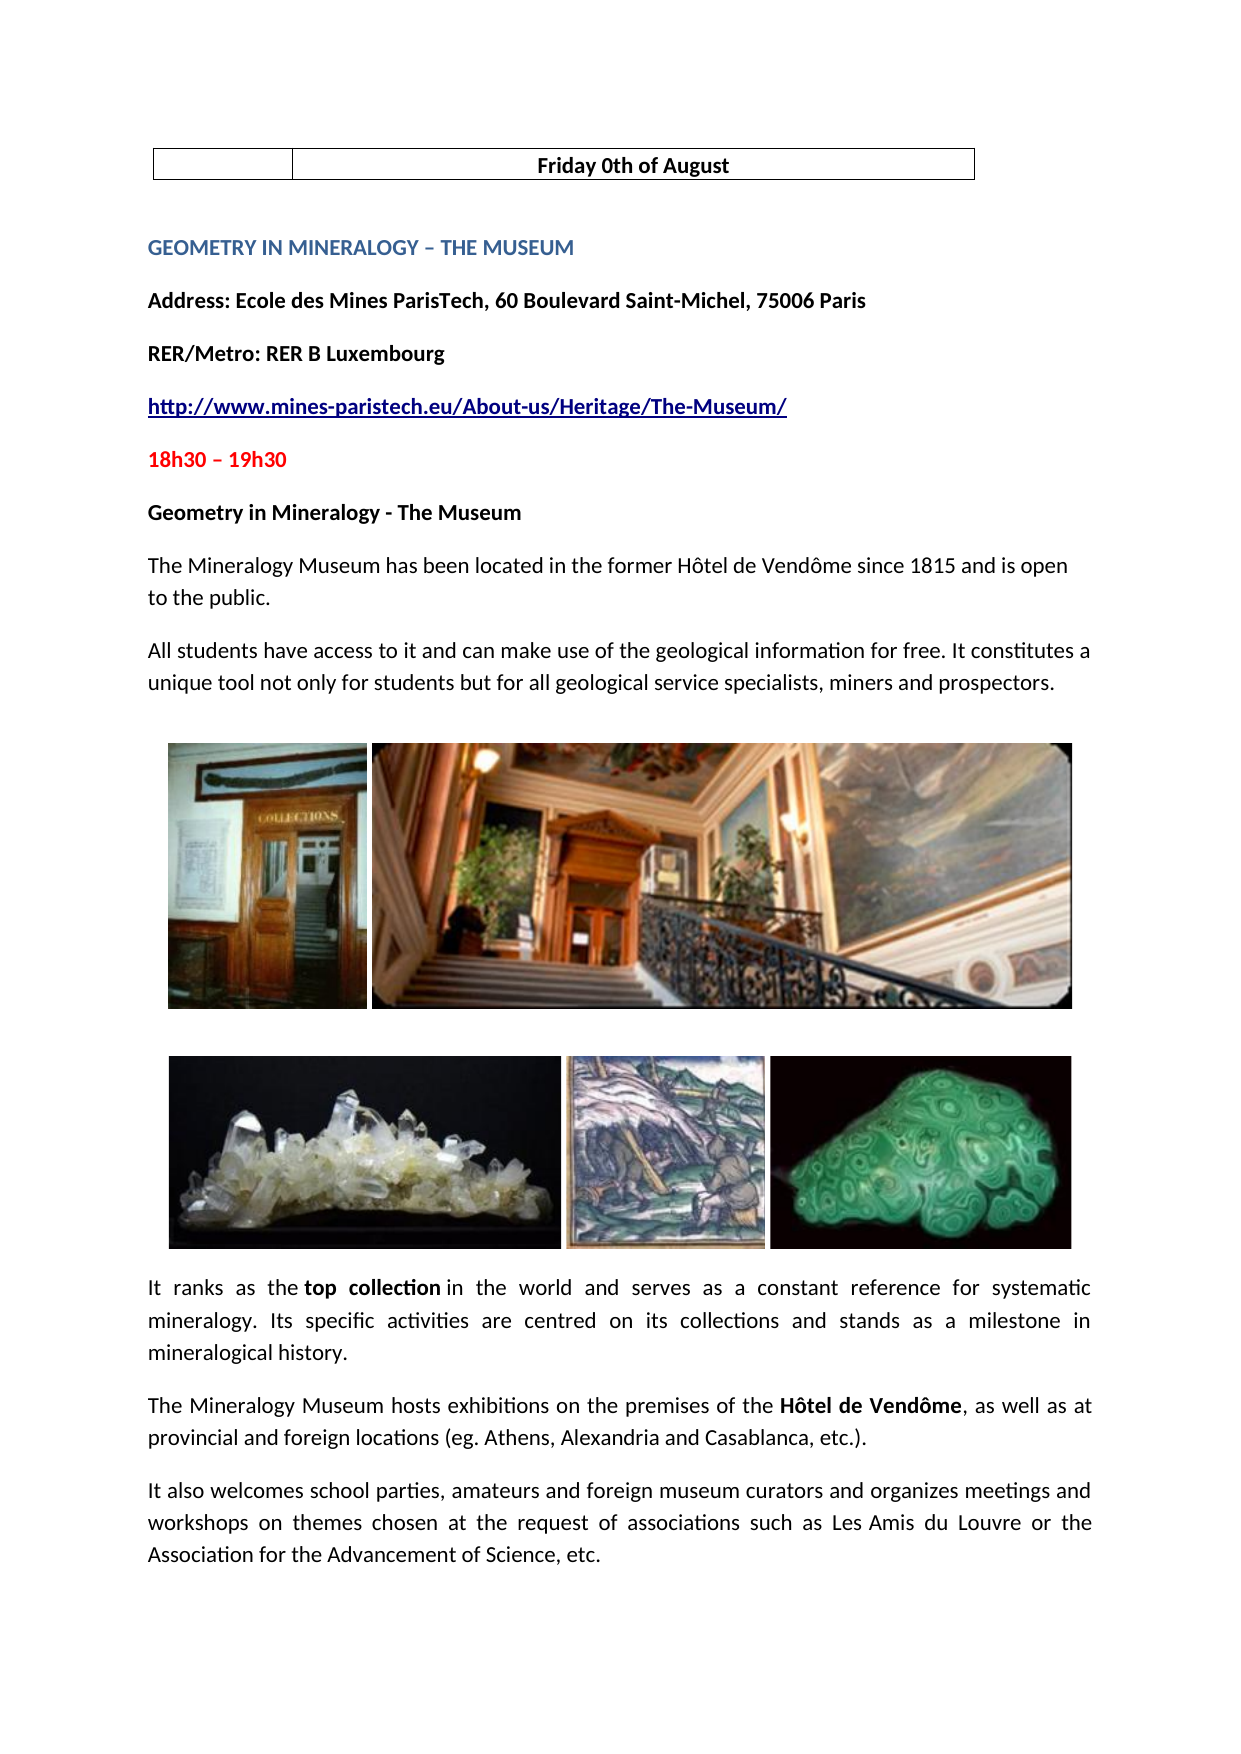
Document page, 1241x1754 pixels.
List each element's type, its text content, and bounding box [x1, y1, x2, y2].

text It ranks as the top collection in the world and serves as a constant reference for systematic mineralogy. Its specific activities are centred on its collections and stands as a milestone in mineralogical history. [148, 1273, 1093, 1366]
text The Mineralogy Museum has been located in the former Hôtel de Vendôme since 1815 and is open to the public. [148, 551, 1093, 611]
text The Mineralogy Museum hosts exhibitions on the premises of the Hôtel de Vendôme, as well as at provincial and foreign locations (eg. Athens, Alexandria and Casablanca, etc.). [148, 1391, 1093, 1451]
text It also welcomes school parties, amateurs and foreign museum curators and organizes meetings and workshops on themes chosen at the request of associations such as Les Amis du Louvre or the Association for the Advancement of Science, etc. [148, 1476, 1093, 1568]
picture [168, 1056, 562, 1249]
picture [372, 743, 1073, 1009]
picture [770, 1056, 1072, 1249]
text 18h30 – 19h30 [148, 445, 1093, 473]
text RER/Metro: RER B Luxembourg [148, 339, 1093, 367]
text Address: Ecole des Mines ParisTech, 60 Boulevard Saint-Michel, 75006 Paris [148, 286, 1093, 314]
text GEOMETRY IN MINERALOGY – THE MUSEUM [148, 233, 1093, 261]
text All students have access to it and can make use of the geological information for free. It constitutes a unique tool not only for students but for all geological service specialists, miners and prospectors. [148, 636, 1093, 696]
picture [168, 743, 367, 1009]
text http://www.mines-paristech.eu/About-us/Heritage/The-Museum/ [148, 392, 1093, 420]
table_header Friday 0th of August [293, 149, 974, 179]
text Geometry in Mineralogy - The Museum [148, 498, 1093, 526]
table_header [154, 149, 292, 179]
picture [566, 1056, 765, 1249]
